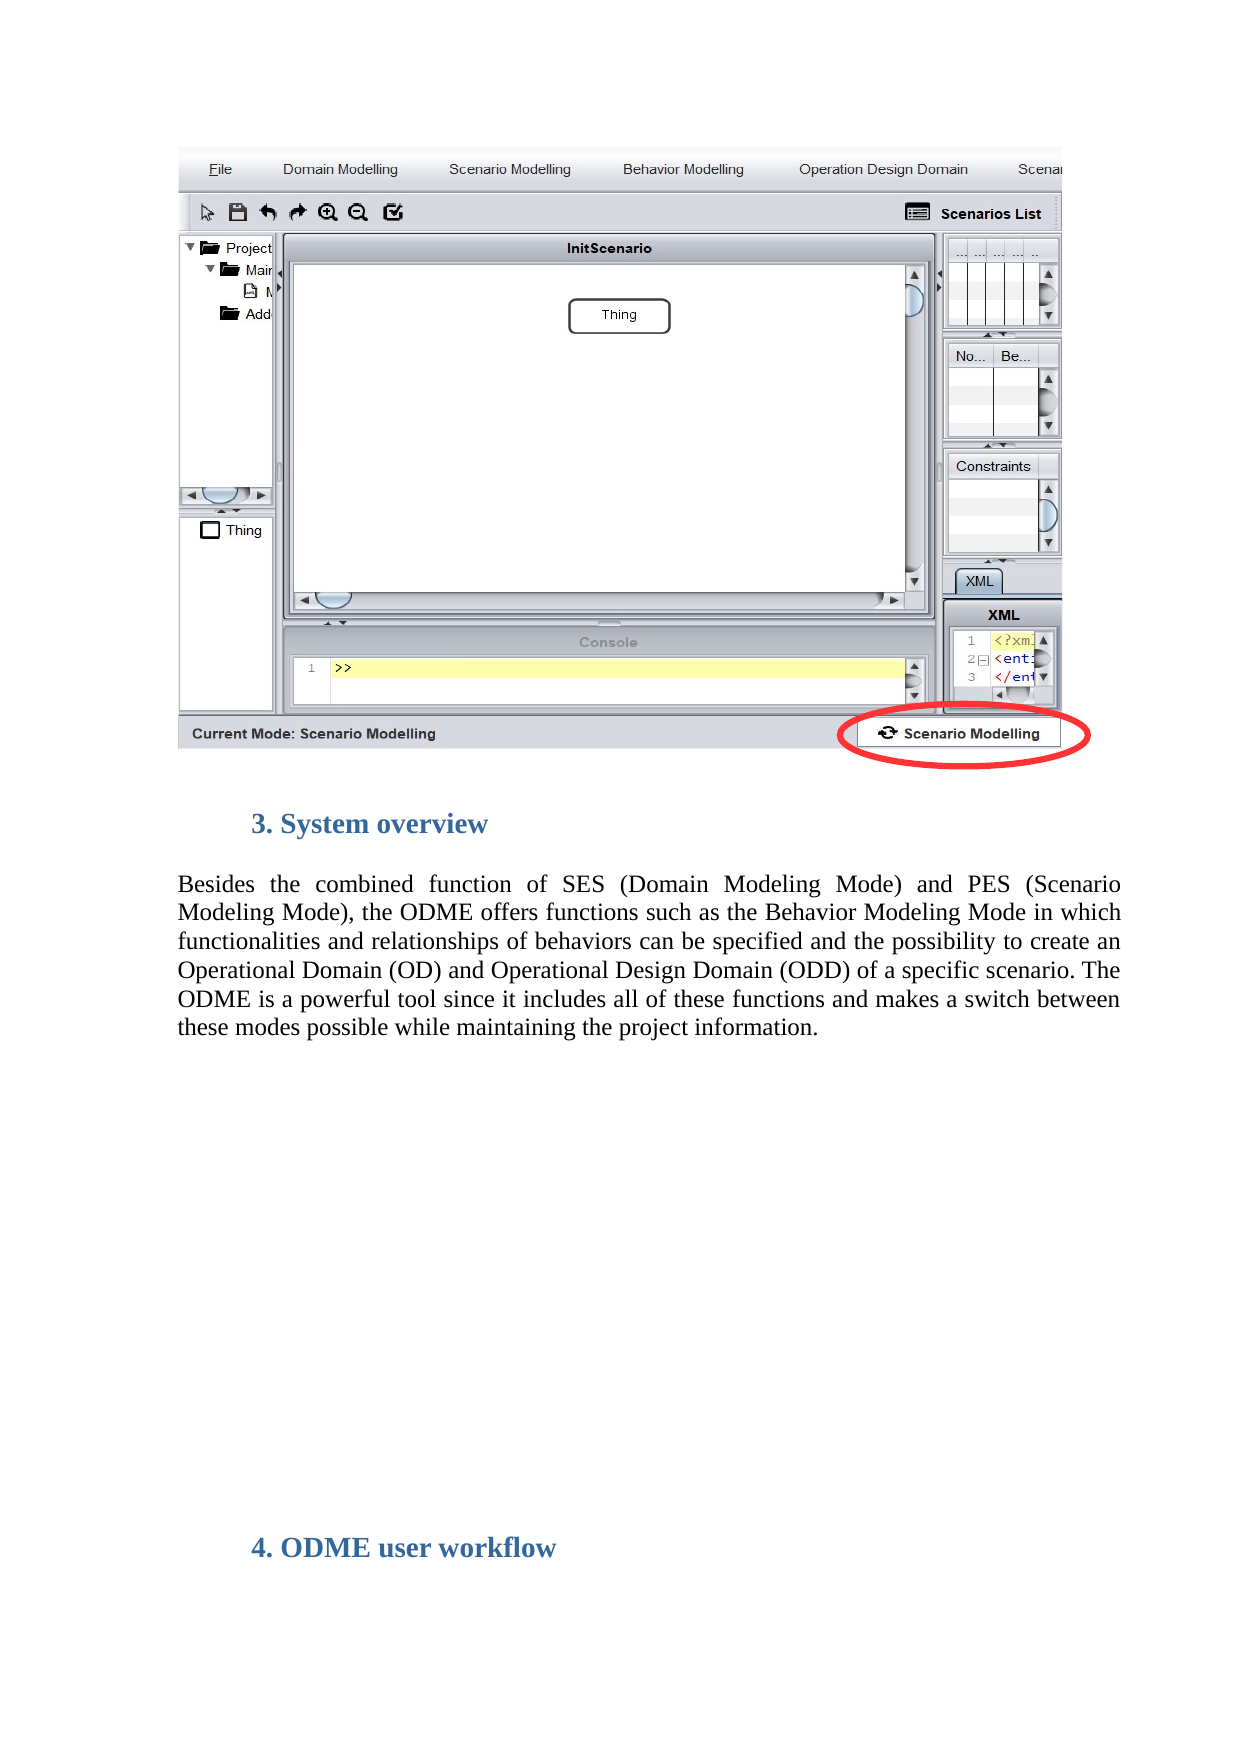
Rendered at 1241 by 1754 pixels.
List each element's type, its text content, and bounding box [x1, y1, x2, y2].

text 3. System overview [177, 806, 1122, 840]
picture [844, 707, 1063, 749]
text Besides the combined function of SES (Domain Modeling Mode) and PES (Scenario Modeling Mode), the ODME offers functions such as the Behavior Modeling Mode in which functionalities and relationships of behaviors can be specified and the possibility to create an Operational Domain (OD) and Operational Design Domain (ODD) of a specific scenario. The ODME is a powerful tool since it includes all of these functions and makes a switch between these modes possible while maintaining the project information. [177, 869, 1122, 1041]
text 4. ODME user workflow [177, 1530, 1122, 1563]
picture [178, 147, 1063, 749]
